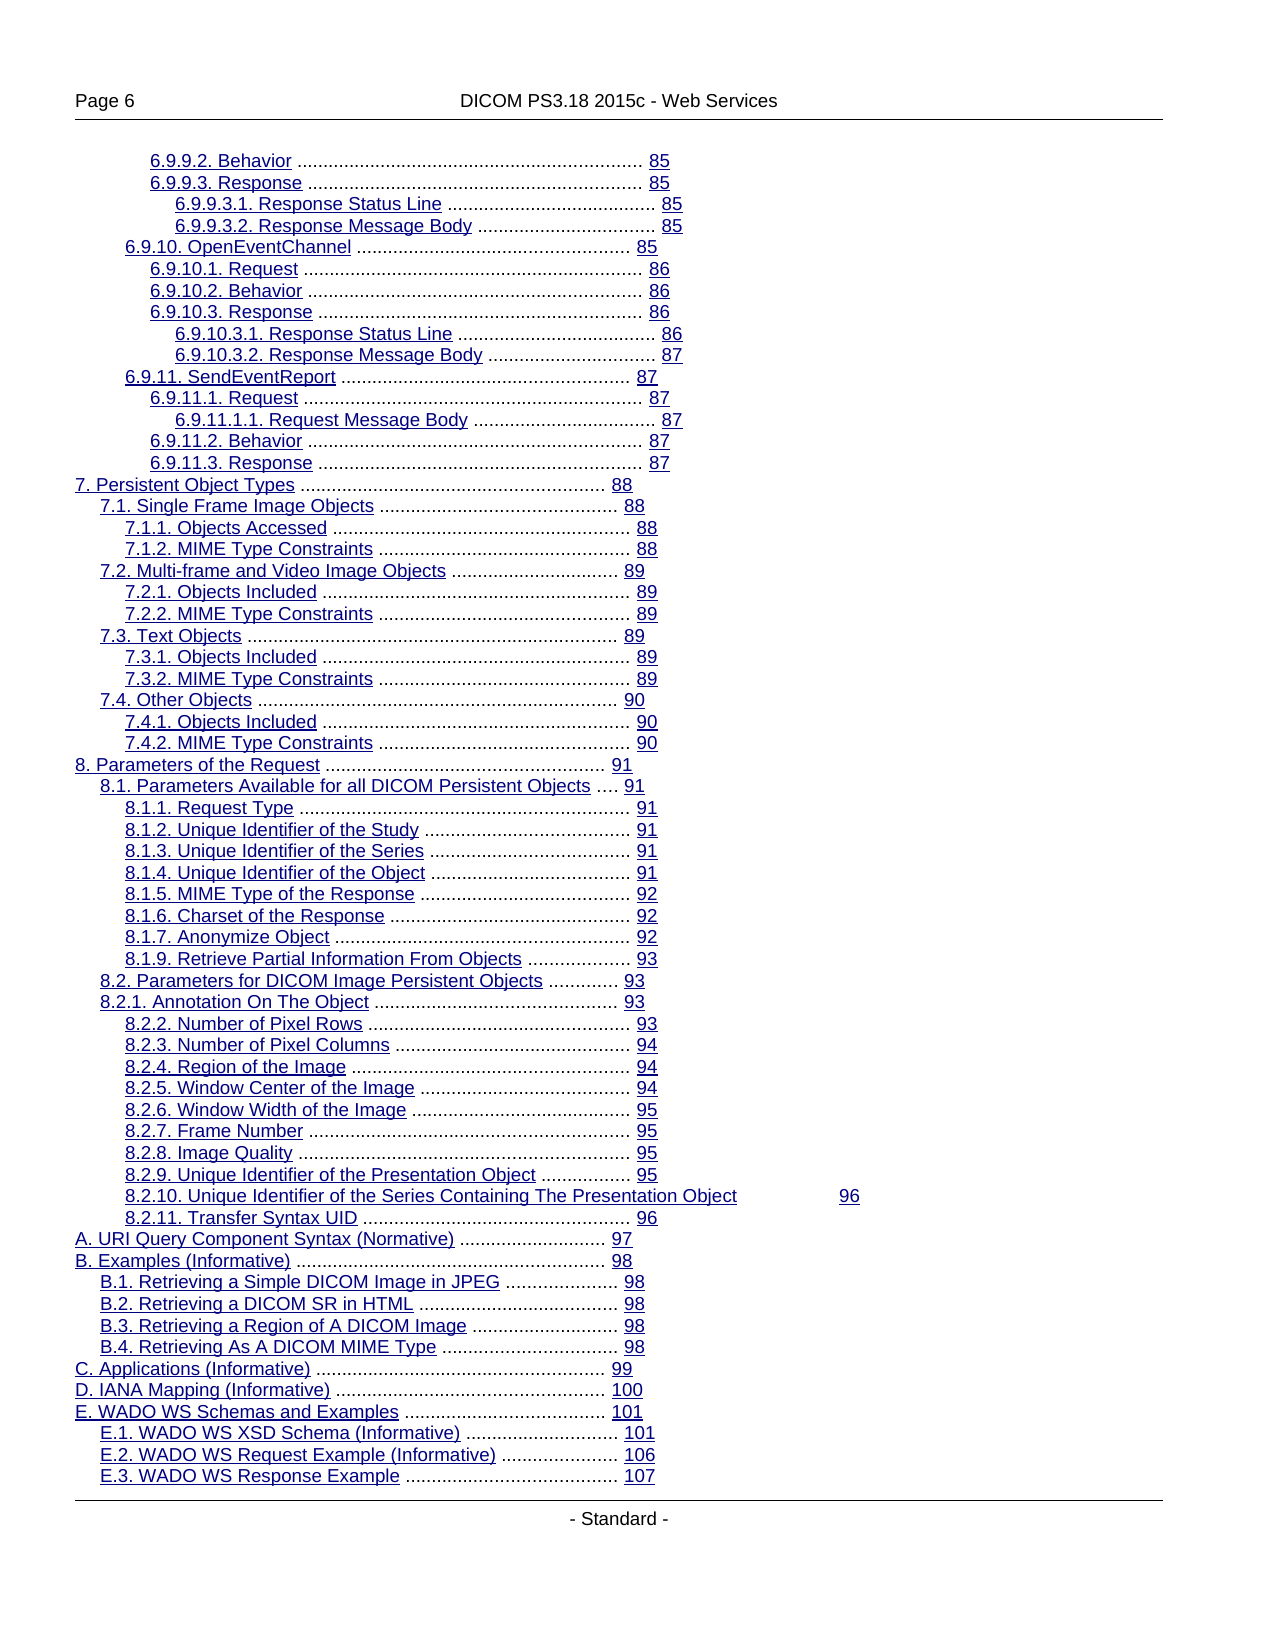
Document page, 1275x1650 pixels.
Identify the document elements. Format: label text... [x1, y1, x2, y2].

text 8.2.3. Number of Pixel Columns 0 [125, 1034, 1137, 1056]
text 6.9.10.3.2. Response Message Body 0 [175, 344, 1137, 366]
text E.1. WADO WS XSD Schema (Informative) 0 [100, 1422, 1137, 1444]
text 6.9.9.2. Behavior 0 [150, 150, 1137, 172]
text 8.1.6. Charset of the Response 0 [125, 905, 1137, 926]
text 6.9.11.1.1. Request Message Body 0 [175, 409, 1137, 430]
text 8.1.7. Anonymize Object 0 [125, 926, 1137, 948]
text B.4. Retrieving As A DICOM MIME Type 0 [100, 1336, 1137, 1357]
text 7.1. Single Frame Image Objects 0 [100, 495, 1137, 517]
text 8.2.10. Unique Identifier of the Series Containing The Presentation Object 0 [125, 1185, 1137, 1207]
text C. Applications (Informative) 0 [75, 1357, 1137, 1379]
text 8.1.4. Unique Identifier of the Object 0 [125, 862, 1137, 883]
text E. WADO WS Schemas and Examples 0 [75, 1401, 1137, 1422]
text 6.9.10.3.1. Response Status Line 0 [175, 322, 1137, 344]
text 6.9.11.3. Response 0 [150, 452, 1137, 473]
text 8.2.2. Number of Pixel Rows 0 [125, 1012, 1137, 1034]
text 8. Parameters of the Request 0 [75, 754, 1137, 775]
text 8.2.4. Region of the Image 0 [125, 1056, 1137, 1077]
text 6.9.11.2. Behavior 0 [150, 430, 1137, 452]
text 7.1.2. MIME Type Constraints 0 [125, 538, 1137, 560]
text 6.9.10.3. Response 0 [150, 301, 1137, 322]
text 7.4. Other Objects 0 [100, 689, 1137, 711]
text 7.3. Text Objects 0 [100, 624, 1137, 646]
text B.2. Retrieving a DICOM SR in HTML 0 [100, 1293, 1137, 1314]
text D. IANA Mapping (Informative) 0 [75, 1379, 1137, 1401]
text 7.4.1. Objects Included 0 [125, 711, 1137, 732]
text 6.9.10.2. Behavior 0 [150, 279, 1137, 301]
text 6.9.10. OpenEventChannel 0 [125, 236, 1137, 258]
text 8.1.5. MIME Type of the Response 0 [125, 883, 1137, 905]
text 7.4.2. MIME Type Constraints 0 [125, 732, 1137, 754]
text 8.2.11. Transfer Syntax UID 0 [125, 1207, 1137, 1228]
text 7. Persistent Object Types 0 [75, 473, 1137, 495]
text 8.1.9. Retrieve Partial Information From Objects 0 [125, 948, 1137, 969]
text E.3. WADO WS Response Example 0 [100, 1465, 1137, 1487]
text 7.3.2. MIME Type Constraints 0 [125, 667, 1137, 689]
text 8.1. Parameters Available for all DICOM Persistent Objects 0 [100, 775, 1137, 797]
text E.2. WADO WS Request Example (Informative) 0 [100, 1444, 1137, 1465]
text B.1. Retrieving a Simple DICOM Image in JPEG 0 [100, 1271, 1137, 1293]
text B. Examples (Informative) 0 [75, 1250, 1137, 1271]
text 6.9.11.1. Request 0 [150, 387, 1137, 409]
text 8.2. Parameters for DICOM Image Persistent Objects 0 [100, 969, 1137, 991]
text 8.1.3. Unique Identifier of the Series 0 [125, 840, 1137, 862]
text 7.2.1. Objects Included 0 [125, 581, 1137, 603]
text 6.9.11. SendEventReport 0 [125, 366, 1137, 387]
text 6.9.9.3.1. Response Status Line 0 [175, 193, 1137, 215]
text 8.1.1. Request Type 0 [125, 797, 1137, 818]
text 8.2.8. Image Quality 0 [125, 1142, 1137, 1163]
text 8.2.7. Frame Number 0 [125, 1120, 1137, 1142]
text 7.2.2. MIME Type Constraints 0 [125, 603, 1137, 624]
text 8.1.2. Unique Identifier of the Study 0 [125, 818, 1137, 840]
text A. URI Query Component Syntax (Normative) 0 [75, 1228, 1137, 1250]
text 8.2.6. Window Width of the Image 0 [125, 1099, 1137, 1120]
text 7.2. Multi-frame and Video Image Objects 0 [100, 560, 1137, 581]
text 8.2.5. Window Center of the Image 0 [125, 1077, 1137, 1099]
text 6.9.10.1. Request 0 [150, 258, 1137, 279]
text 8.2.9. Unique Identifier of the Presentation Object 0 [125, 1163, 1137, 1185]
text 6.9.9.3. Response 0 [150, 172, 1137, 193]
text 6.9.9.3.2. Response Message Body 0 [175, 215, 1137, 236]
text 7.1.1. Objects Accessed 0 [125, 517, 1137, 538]
text 7.3.1. Objects Included 0 [125, 646, 1137, 667]
text B.3. Retrieving a Region of A DICOM Image 0 [100, 1314, 1137, 1336]
text 8.2.1. Annotation On The Object 0 [100, 991, 1137, 1012]
